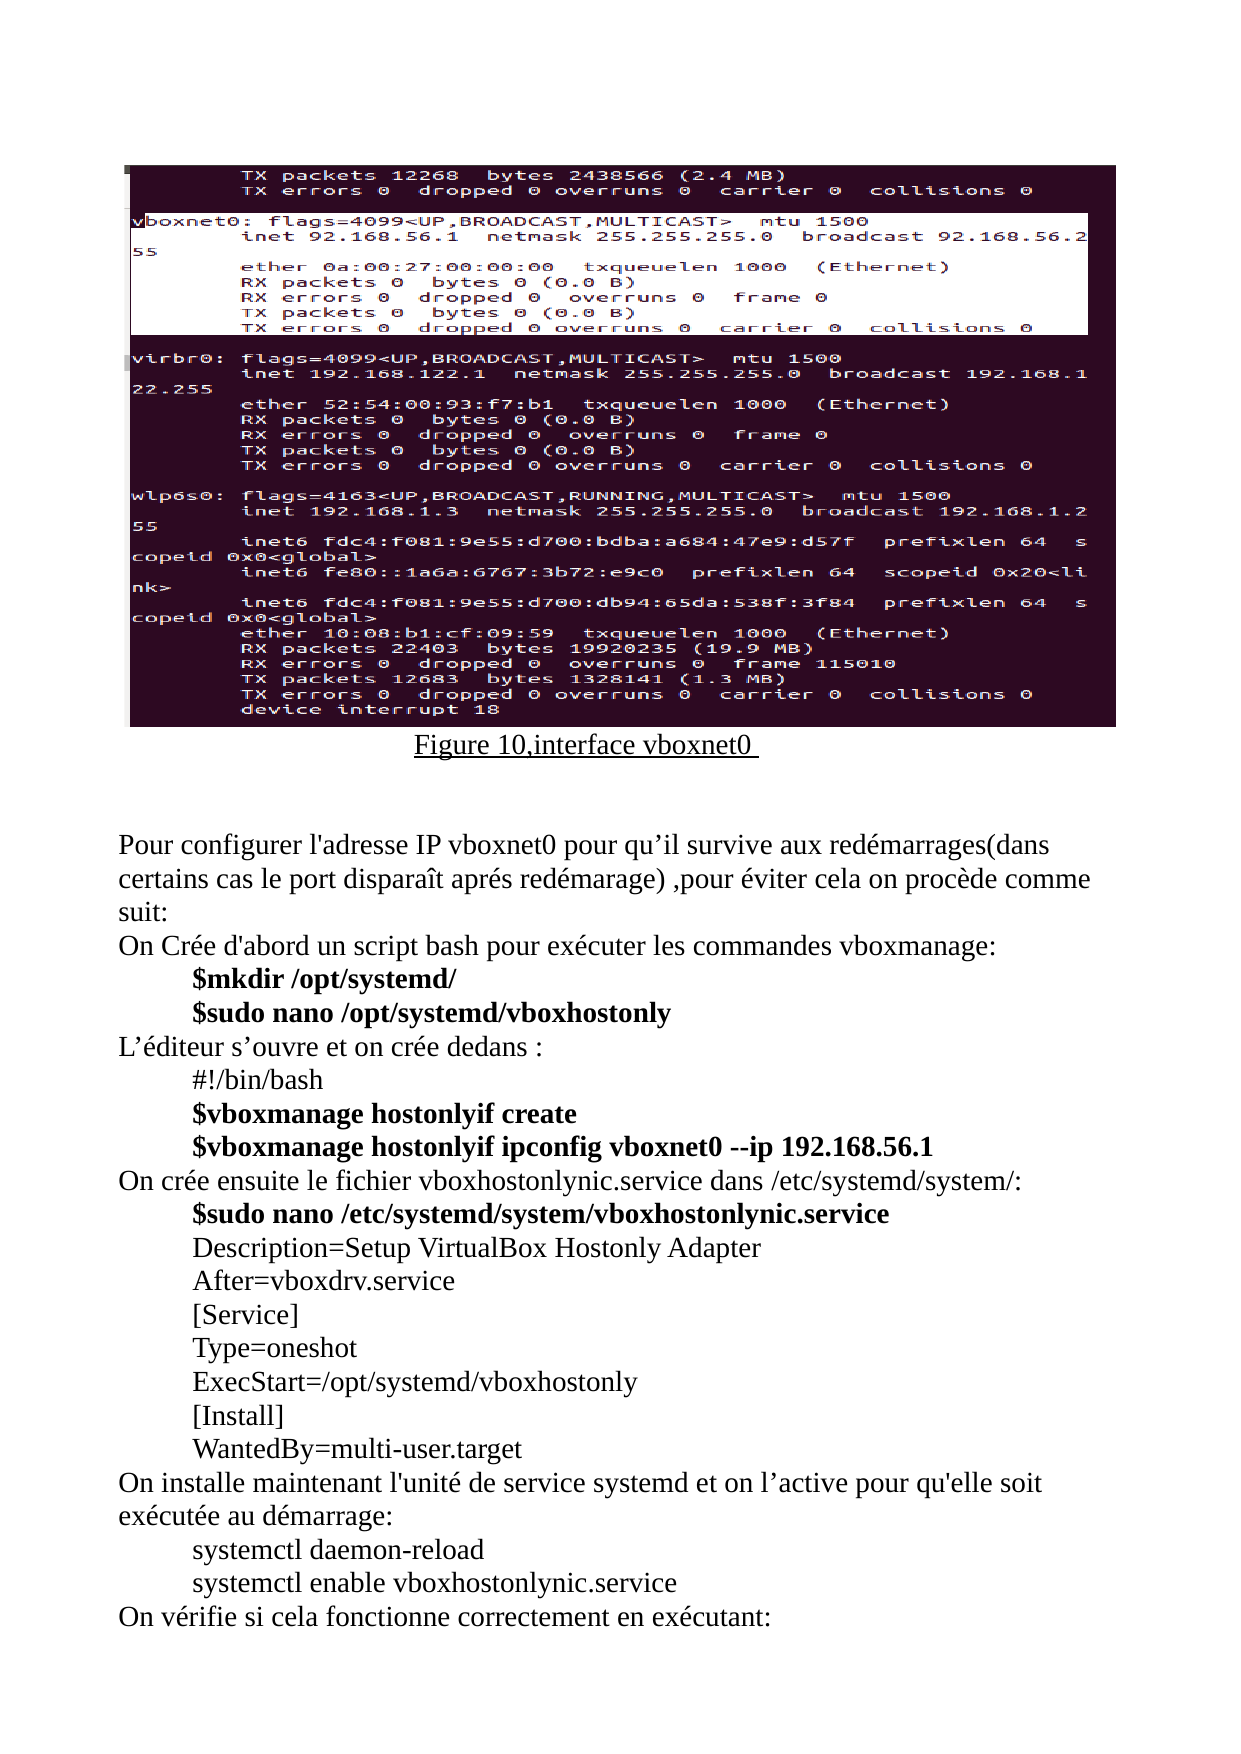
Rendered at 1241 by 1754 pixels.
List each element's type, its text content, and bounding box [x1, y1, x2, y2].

text #!/bin/bash [118, 1062, 1122, 1096]
text systemctl daemon-reload [118, 1532, 1122, 1565]
text On Crée d'abord un script bash pour exécuter les commandes vboxmanage: [118, 928, 1122, 962]
text $vboxmanage hostonlyif ipconfig vboxnet0 --ip 192.168.56.1 [118, 1129, 1122, 1163]
text Description=Setup VirtualBox Hostonly Adapter [118, 1230, 1122, 1263]
text [Service] [118, 1297, 1122, 1331]
text After=vboxdrv.service [118, 1263, 1122, 1297]
text [Install] [118, 1398, 1122, 1431]
text On vérifie si cela fonctionne correctement en exécutant: [118, 1599, 1122, 1632]
text Type=oneshot [118, 1331, 1122, 1364]
picture [124, 165, 1116, 727]
text $vboxmanage hostonlyif create [118, 1096, 1122, 1129]
text Figure 10,interface vboxnet0 [118, 165, 1122, 760]
text $sudo nano /opt/systemd/vboxhostonly [118, 995, 1122, 1029]
text WantedBy=multi-user.target [118, 1431, 1122, 1465]
text Pour configurer l'adresse IP vboxnet0 pour qu’il survive aux redémarrages(dans certains cas le port disparaît aprés redémarage) ,pour éviter cela on procède comme suit: [118, 827, 1122, 928]
text $sudo nano /etc/systemd/system/vboxhostonlynic.service [118, 1196, 1122, 1230]
text systemctl enable vboxhostonlynic.service [118, 1565, 1122, 1599]
text ExecStart=/opt/systemd/vboxhostonly [118, 1364, 1122, 1398]
text L’éditeur s’ouvre et on crée dedans : [118, 1029, 1122, 1062]
text On installe maintenant l'unité de service systemd et on l’active pour qu'elle soit exécutée au démarrage: [118, 1465, 1122, 1532]
text $mkdir /opt/systemd/ [118, 962, 1122, 995]
text On crée ensuite le fichier vboxhostonlynic.service dans /etc/systemd/system/: [118, 1163, 1122, 1196]
